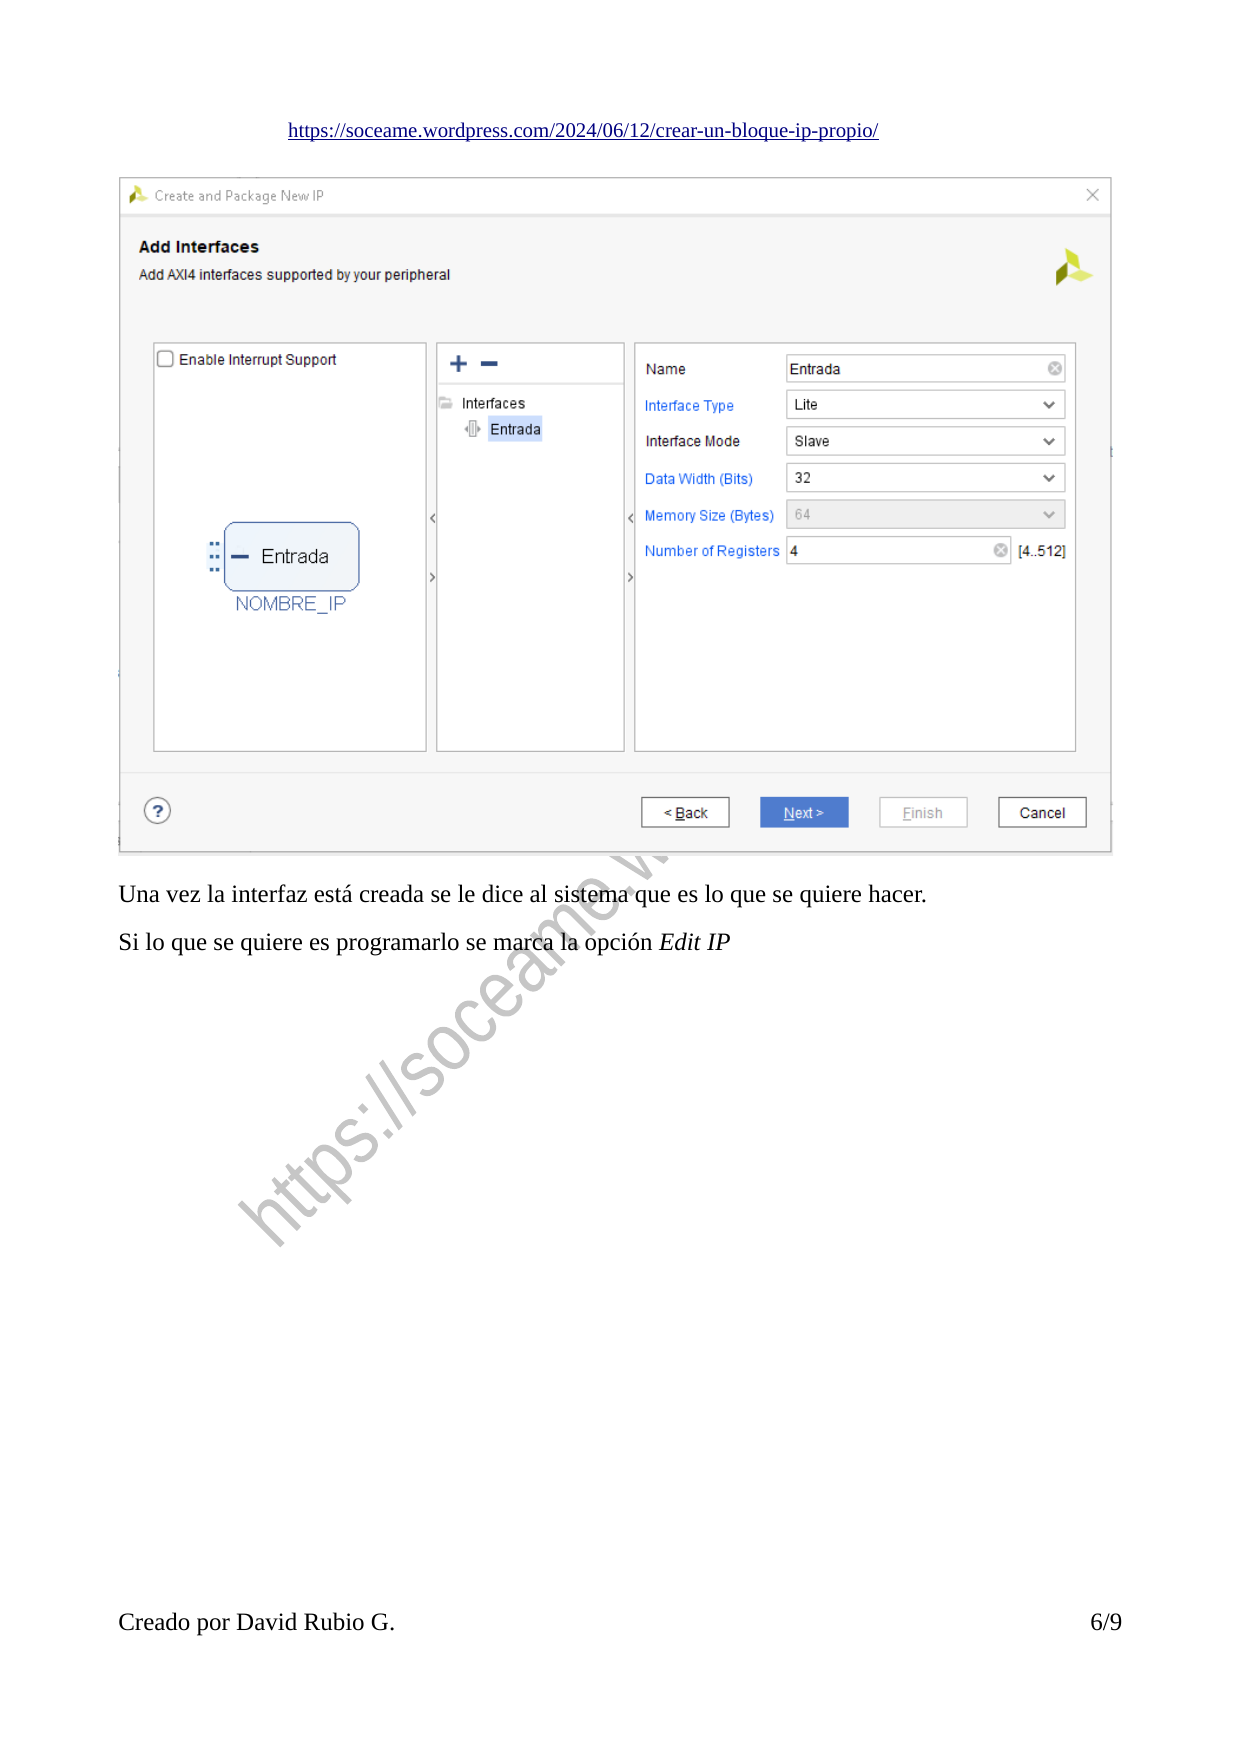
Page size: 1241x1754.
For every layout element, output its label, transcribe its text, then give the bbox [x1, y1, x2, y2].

picture [118, 177, 1114, 856]
text Una vez la interfaz está creada se le dice al sistema que es lo que se quiere hacer. [599, 879, 1122, 908]
text Si lo que se quiere es programarlo se marca la opción Edit IP [542, 927, 1122, 956]
text Si lo que se quiere es programarlo se marca la opción Edit IP [118, 927, 549, 956]
text Una vez la interfaz está creada se le dice al sistema que es lo que se quiere hacer. [118, 879, 585, 908]
